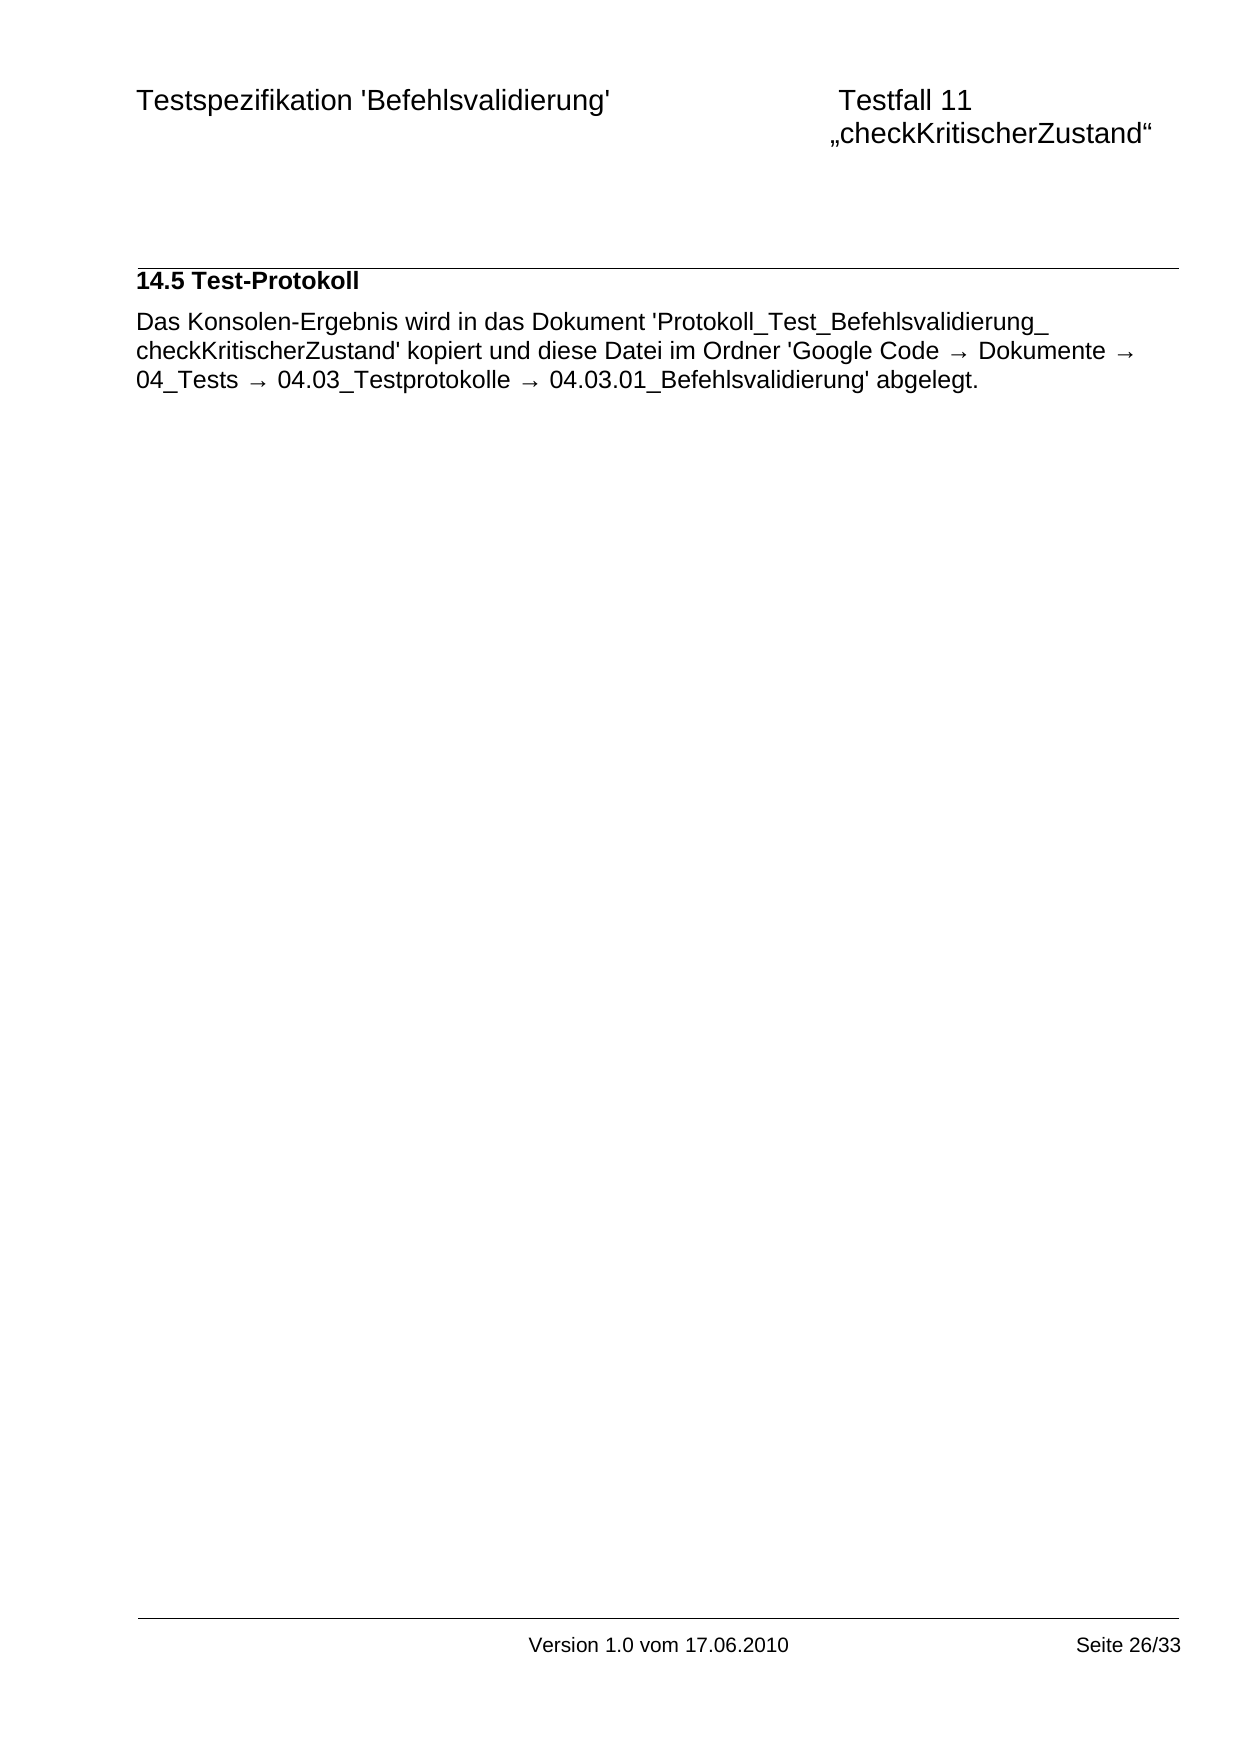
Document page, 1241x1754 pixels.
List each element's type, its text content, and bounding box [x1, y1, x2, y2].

subtitle Test-Protokoll [136, 289, 1181, 294]
text Das Konsolen-Ergebnis wird in das Dokument 'Protokoll_Test_Befehlsvalidierung_ checkKritischerZustand' kopiert und diese Datei im Ordner 'Google Code → Dokumente → 04_Tests → 04.03_Testprotokolle → 04.03.01_Befehlsvalidierung' abgelegt. [136, 307, 1181, 393]
